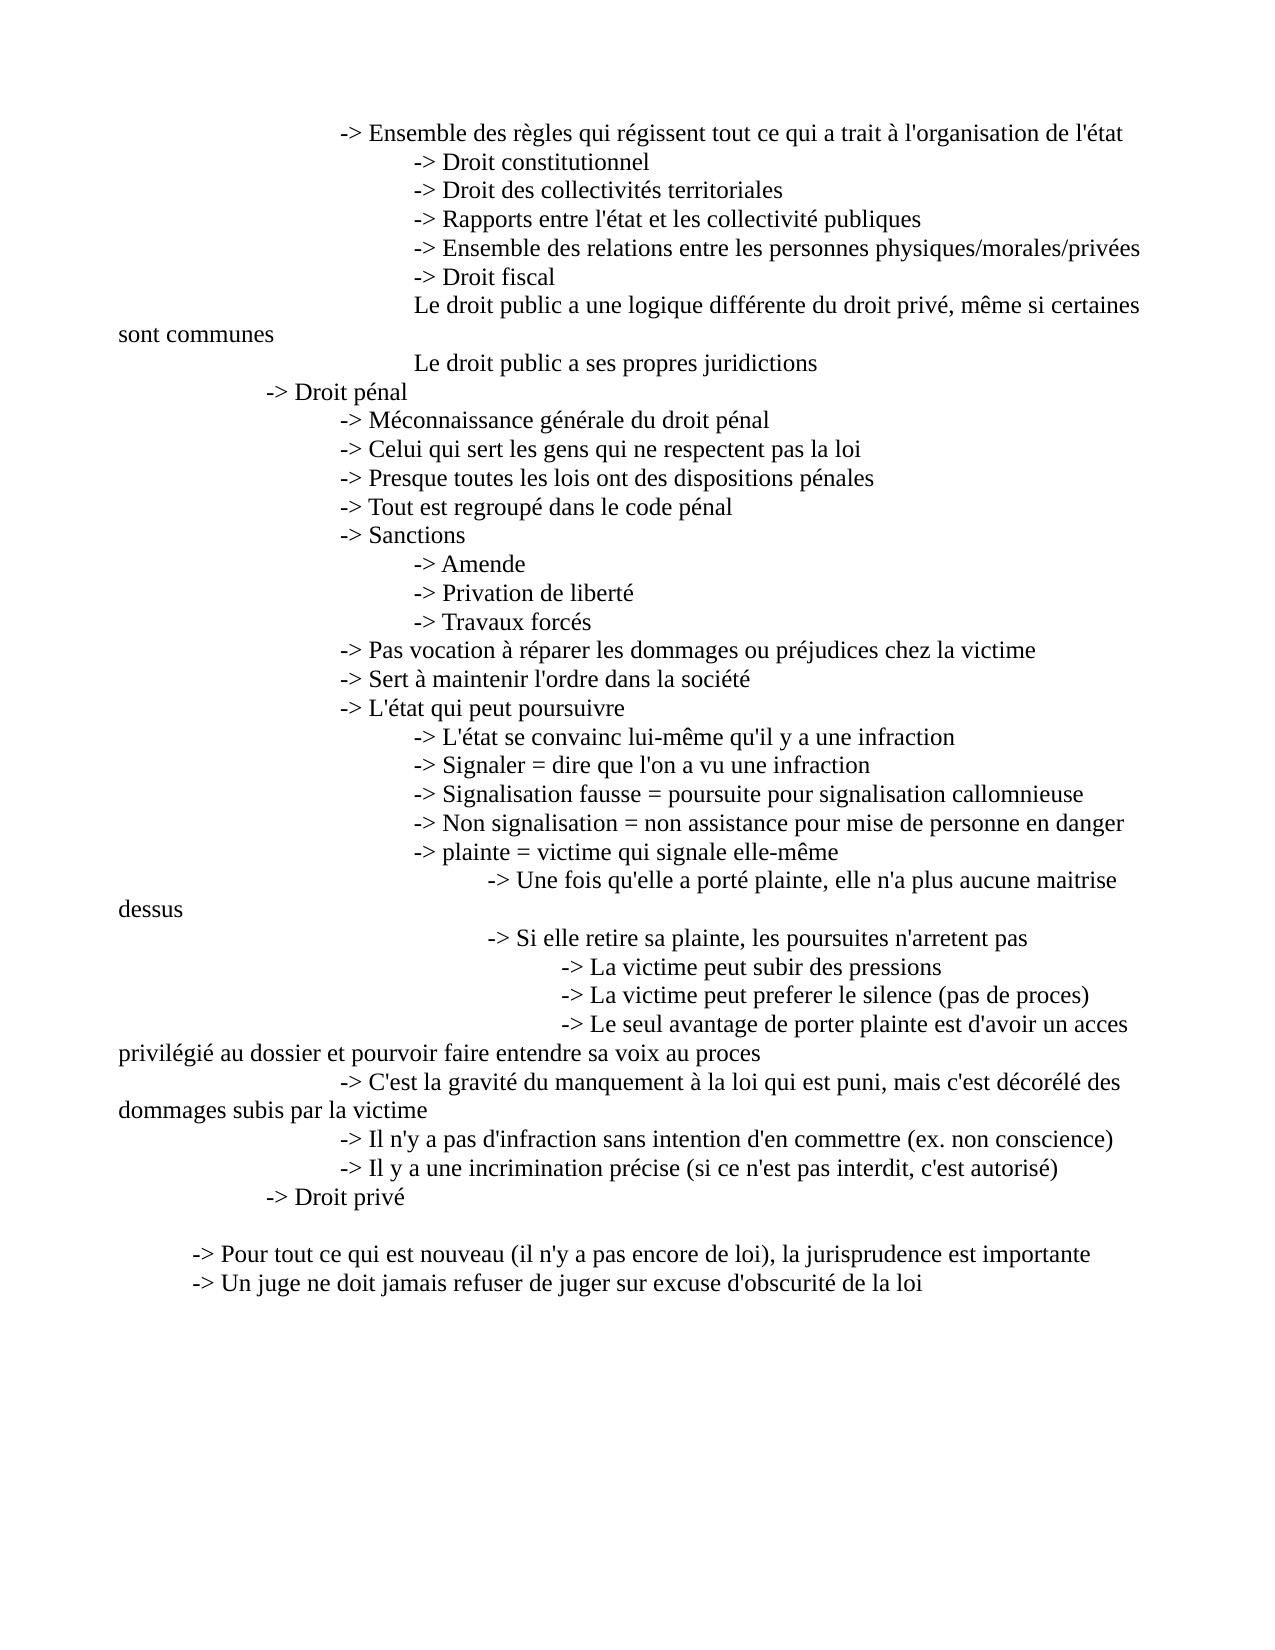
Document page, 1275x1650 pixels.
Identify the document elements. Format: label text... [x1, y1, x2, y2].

text -> Il n'y a pas d'infraction sans intention d'en commettre (ex. non conscience) [118, 1124, 1157, 1153]
text Le droit public a ses propres juridictions [118, 348, 1157, 377]
text -> Amende [118, 549, 1157, 578]
text -> Pas vocation à réparer les dommages ou préjudices chez la victime [118, 636, 1157, 664]
text -> Rapports entre l'état et les collectivité publiques [118, 204, 1157, 233]
text -> Droit pénal [118, 377, 1157, 406]
text -> L'état qui peut poursuivre [118, 693, 1157, 722]
text -> L'état se convainc lui-même qu'il y a une infraction [118, 722, 1157, 751]
text -> La victime peut preferer le silence (pas de proces) [118, 981, 1157, 1009]
text -> Signalisation fausse = poursuite pour signalisation callomnieuse [118, 779, 1157, 808]
text -> Droit fiscal [118, 262, 1157, 291]
text -> Il y a une incrimination précise (si ce n'est pas interdit, c'est autorisé) [118, 1153, 1157, 1182]
text -> Si elle retire sa plainte, les poursuites n'arretent pas [118, 923, 1157, 952]
text -> Sert à maintenir l'ordre dans la société [118, 664, 1157, 693]
text -> La victime peut subir des pressions [118, 952, 1157, 981]
text -> Le seul avantage de porter plainte est d'avoir un acces privilégié au dossier et pourvoir faire entendre sa voix au proces [118, 1009, 1157, 1067]
text -> Pour tout ce qui est nouveau (il n'y a pas encore de loi), la jurisprudence est importante [118, 1239, 1157, 1268]
text -> Ensemble des relations entre les personnes physiques/morales/privées [118, 233, 1157, 262]
text -> Sanctions [118, 521, 1157, 549]
text -> Droit constitutionnel [118, 147, 1157, 176]
text -> Ensemble des règles qui régissent tout ce qui a trait à l'organisation de l'état [118, 118, 1157, 147]
text -> Une fois qu'elle a porté plainte, elle n'a plus aucune maitrise dessus [118, 866, 1157, 923]
text -> Un juge ne doit jamais refuser de juger sur excuse d'obscurité de la loi [118, 1268, 1157, 1297]
text -> Travaux forcés [118, 607, 1157, 636]
text -> Méconnaissance générale du droit pénal [118, 406, 1157, 434]
text -> C'est la gravité du manquement à la loi qui est puni, mais c'est décorélé des dommages subis par la victime [118, 1067, 1157, 1124]
text -> Privation de liberté [118, 578, 1157, 607]
text -> plainte = victime qui signale elle-même [118, 837, 1157, 866]
text -> Tout est regroupé dans le code pénal [118, 492, 1157, 521]
text -> Signaler = dire que l'on a vu une infraction [118, 751, 1157, 779]
text -> Celui qui sert les gens qui ne respectent pas la loi [118, 434, 1157, 463]
text -> Droit privé [118, 1182, 1157, 1211]
text -> Presque toutes les lois ont des dispositions pénales [118, 463, 1157, 492]
text -> Droit des collectivités territoriales [118, 176, 1157, 204]
text -> Non signalisation = non assistance pour mise de personne en danger [118, 808, 1157, 837]
text Le droit public a une logique différente du droit privé, même si certaines sont communes [118, 291, 1157, 348]
